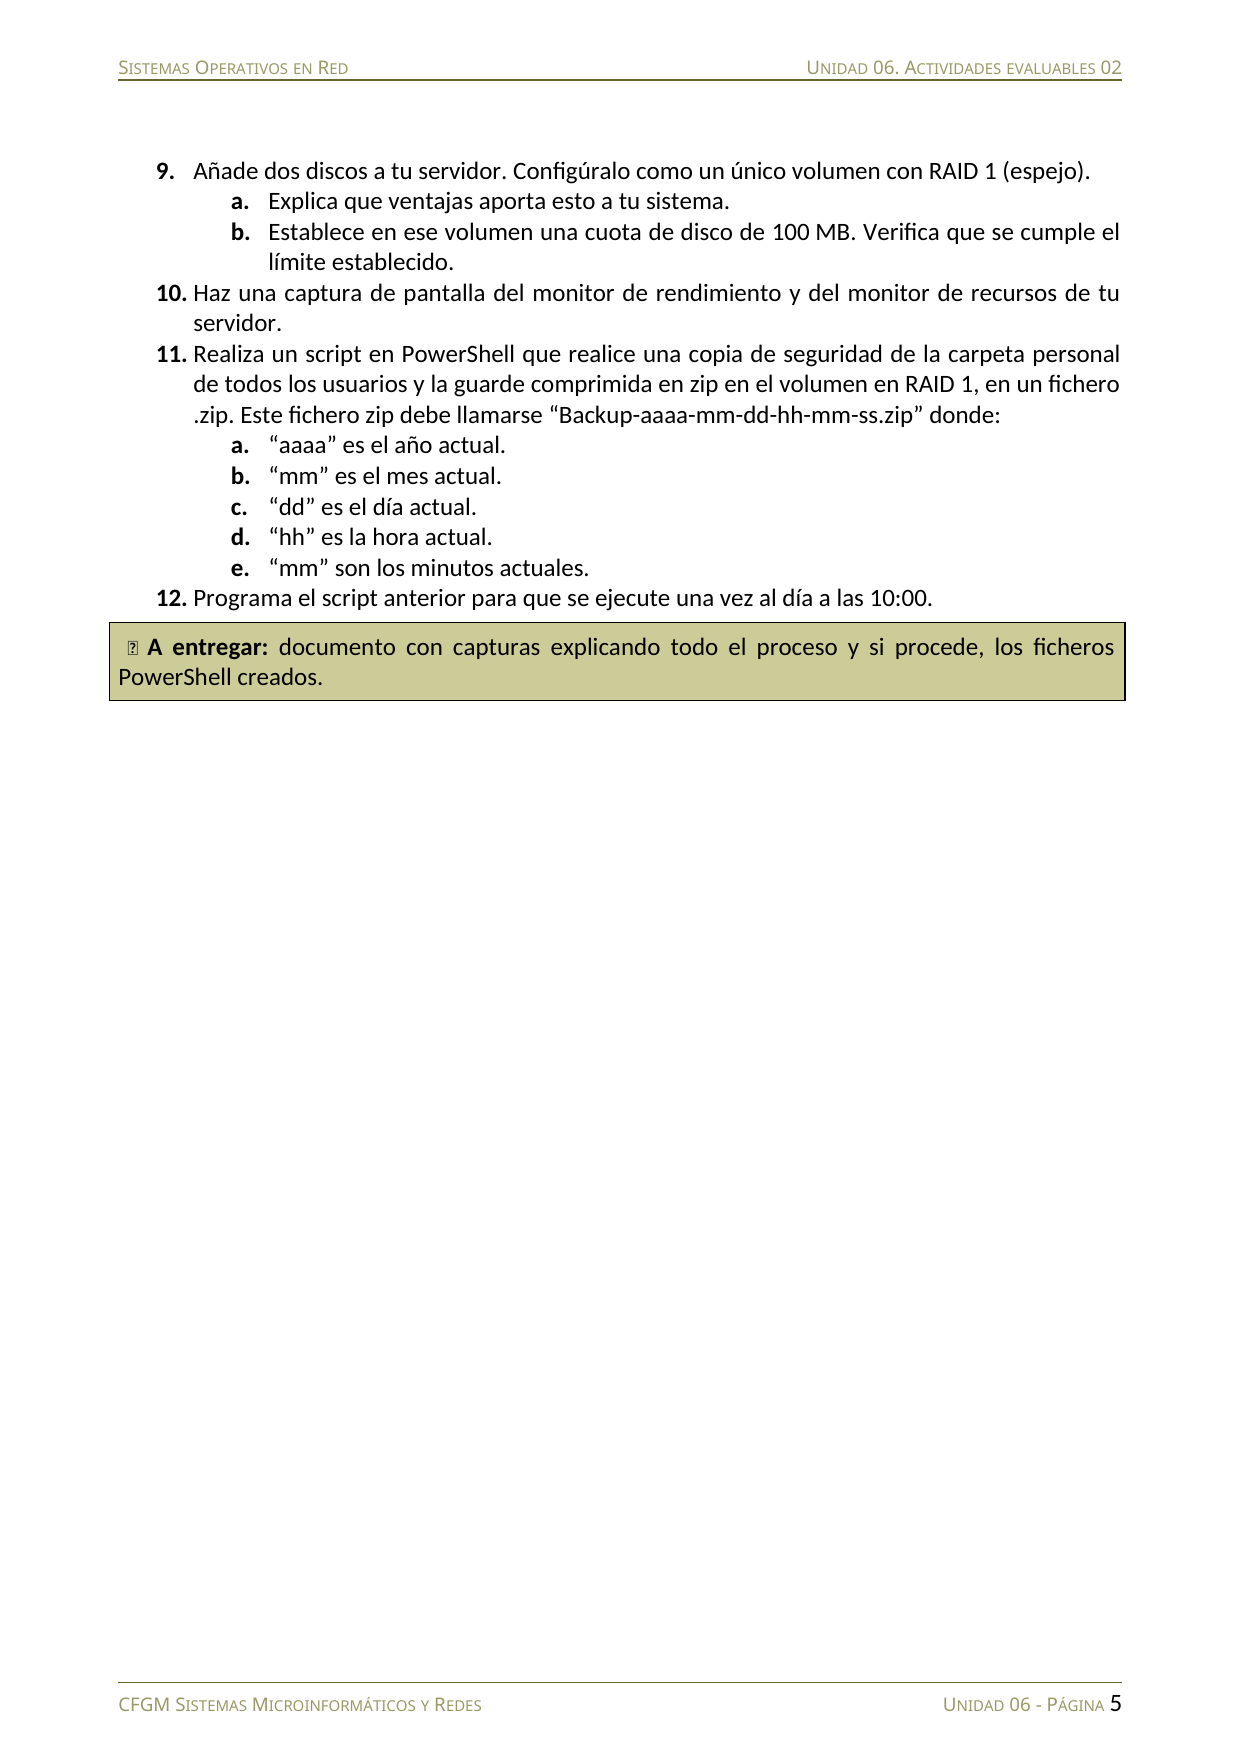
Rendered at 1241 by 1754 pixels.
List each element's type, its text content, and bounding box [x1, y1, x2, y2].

text 📕 A entregar: documento con capturas explicando todo el proceso y si procede, los ficheros PowerShell creados. [110, 623, 1124, 700]
list “aaaa” es el año actual. [231, 430, 1122, 460]
list Establece en ese volumen una cuota de disco de 100 MB. Verifica que se cumple el límite establecido. [231, 216, 1122, 277]
list “mm” es el mes actual. [231, 460, 1122, 491]
list Realiza un script en PowerShell que realice una copia de seguridad de la carpeta personal de todos los usuarios y la guarde comprimida en zip en el volumen en RAID 1, en un fichero .zip. Este fichero zip debe llamarse “Backup-aaaa-mm-dd-hh-mm-ss.zip” donde: [156, 338, 1122, 430]
list Explica que ventajas aporta esto a tu sistema. [231, 186, 1122, 216]
list Añade dos discos a tu servidor. Configúralo como un único volumen con RAID 1 (espejo). [156, 155, 1122, 186]
list “mm” son los minutos actuales. [231, 552, 1122, 582]
list Programa el script anterior para que se ejecute una vez al día a las 10:00. [156, 582, 1122, 613]
list Haz una captura de pantalla del monitor de rendimiento y del monitor de recursos de tu servidor. [156, 277, 1122, 338]
list “dd” es el día actual. [231, 491, 1122, 521]
list “hh” es la hora actual. [231, 521, 1122, 552]
